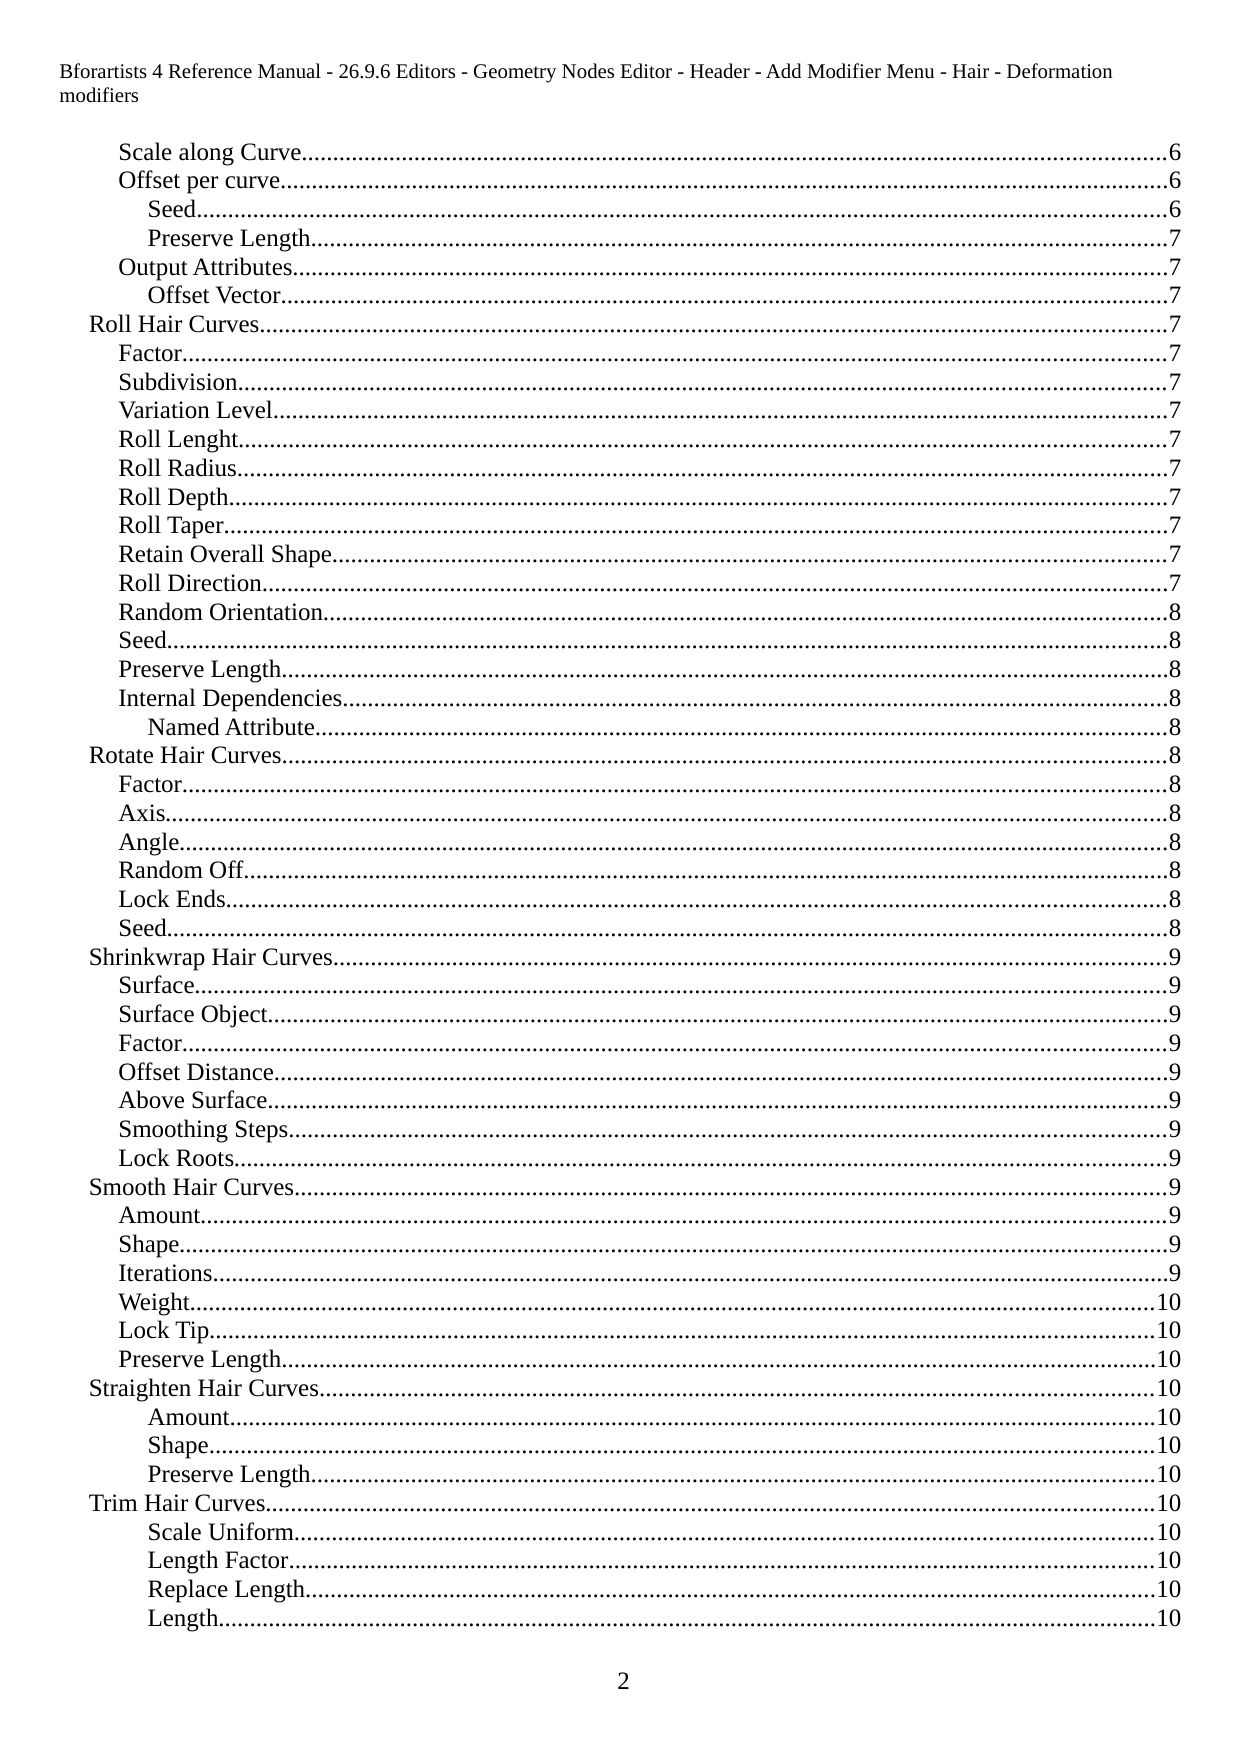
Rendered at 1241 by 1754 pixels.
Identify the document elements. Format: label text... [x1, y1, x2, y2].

text Preserve Length 10 [147, 1459, 1181, 1488]
text Internal Dependencies 8 [118, 683, 1181, 712]
text Roll Lenght 7 [118, 424, 1181, 453]
text Lock Ends 8 [118, 884, 1181, 913]
text Seed 8 [118, 625, 1181, 654]
text Random Off 8 [118, 855, 1181, 884]
text Straighten Hair Curves 10 [88, 1373, 1181, 1402]
text Axis 8 [118, 798, 1181, 827]
text Shrinkwrap Hair Curves 9 [88, 942, 1181, 970]
text Named Attribute 8 [147, 712, 1181, 740]
text Seed 6 [147, 194, 1181, 223]
text Smoothing Steps 9 [118, 1114, 1181, 1143]
text Trim Hair Curves 10 [88, 1488, 1181, 1517]
text Roll Radius 7 [118, 453, 1181, 482]
text Replace Length 10 [147, 1574, 1181, 1603]
text Roll Depth 7 [118, 482, 1181, 510]
text Iterations 9 [118, 1258, 1181, 1287]
text Factor 7 [118, 338, 1181, 367]
text Retain Overall Shape 7 [118, 539, 1181, 568]
text Smooth Hair Curves 9 [88, 1172, 1181, 1200]
text Above Surface 9 [118, 1085, 1181, 1114]
text Weight 10 [118, 1287, 1181, 1315]
text Variation Level 7 [118, 395, 1181, 424]
text Shape 9 [118, 1229, 1181, 1258]
text Angle 8 [118, 827, 1181, 855]
text Scale Uniform 10 [147, 1517, 1181, 1545]
text Seed 8 [118, 913, 1181, 942]
text Lock Roots 9 [118, 1143, 1181, 1172]
text Preserve Length 7 [147, 223, 1181, 252]
text Scale along Curve 6 [118, 137, 1181, 165]
text Subdivision 7 [118, 367, 1181, 395]
text Factor 8 [118, 769, 1181, 798]
text Shape 10 [147, 1430, 1181, 1459]
text Length 10 [147, 1603, 1181, 1632]
text Surface Object 9 [118, 999, 1181, 1028]
text Preserve Length 10 [118, 1344, 1181, 1373]
text Output Attributes 7 [118, 252, 1181, 280]
text Amount 9 [118, 1200, 1181, 1229]
text Rotate Hair Curves 8 [88, 740, 1181, 769]
text Offset Vector 7 [147, 280, 1181, 309]
text Offset per curve 6 [118, 165, 1181, 194]
text Random Orientation 8 [118, 597, 1181, 625]
text Roll Taper 7 [118, 510, 1181, 539]
text Factor 9 [118, 1028, 1181, 1057]
text Offset Distance 9 [118, 1057, 1181, 1085]
text Preserve Length 8 [118, 654, 1181, 683]
text Length Factor 10 [147, 1545, 1181, 1574]
text Surface 9 [118, 970, 1181, 999]
text Amount 10 [147, 1402, 1181, 1430]
text Roll Hair Curves 7 [88, 309, 1181, 338]
text Lock Tip 10 [118, 1315, 1181, 1344]
text Roll Direction 7 [118, 568, 1181, 597]
